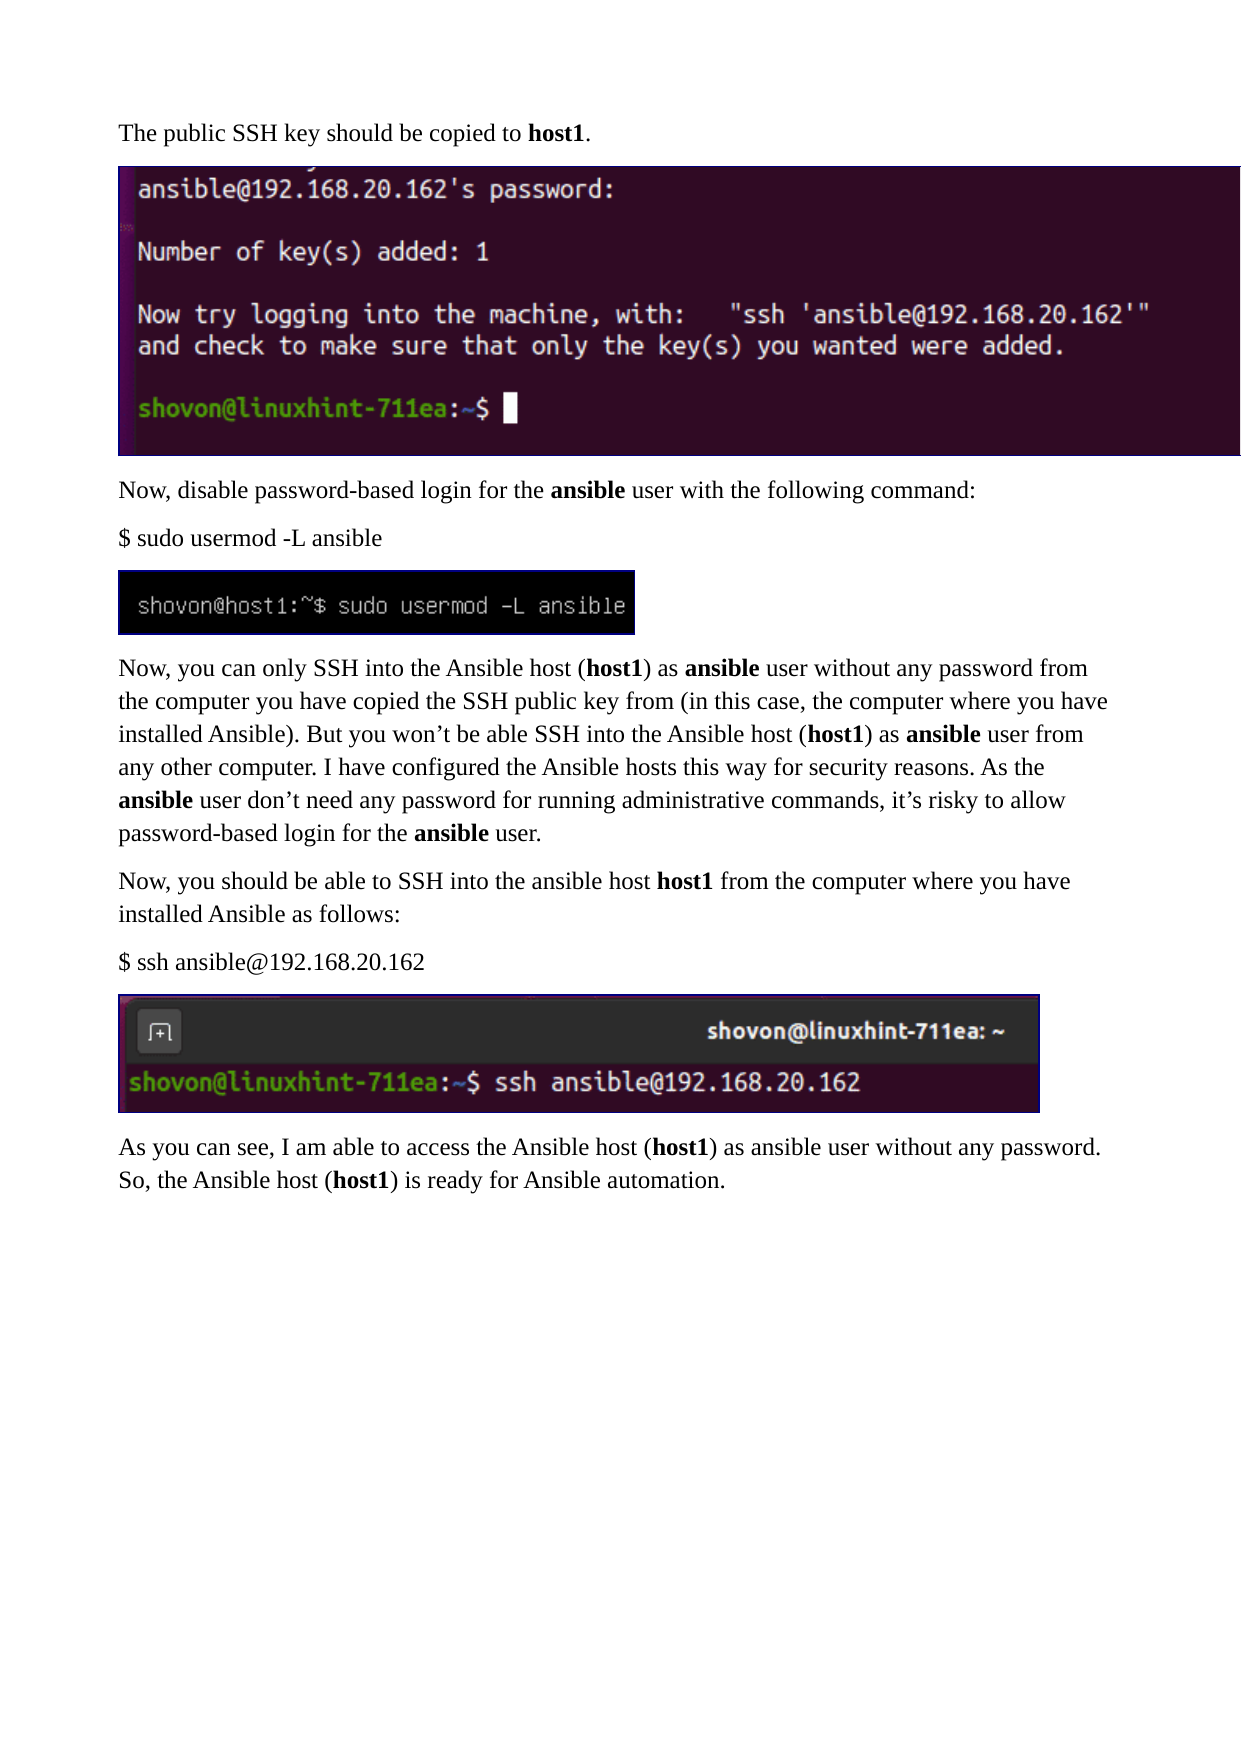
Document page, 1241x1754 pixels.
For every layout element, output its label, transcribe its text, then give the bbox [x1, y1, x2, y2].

text $ sudo usermod -L ansible [118, 523, 1122, 552]
text As you can see, I am able to access the Ansible host (host1) as ansible user without any password. So, the Ansible host (host1) is ready for Ansible automation. [118, 1132, 1122, 1194]
text The public SSH key should be copied to host1. [118, 118, 1122, 147]
picture [120, 996, 1038, 1112]
picture [120, 572, 634, 633]
text Now, you can only SSH into the Ansible host (host1) as ansible user without any password from the computer you have copied the SSH public key from (in this case, the computer where you have installed Ansible). But you won’t be able SSH into the Ansible host (host1) as ansible user from any other computer. I have configured the Ansible hosts this way for security reasons. As the ansible user don’t need any password for running administrative commands, it’s risky to allow password-based login for the ansible user. [118, 653, 1122, 847]
text $ ssh ansible@192.168.20.162 [118, 947, 1122, 975]
text Now, you should be able to SSH into the ansible host host1 from the computer where you have installed Ansible as follows: [118, 866, 1122, 928]
picture [120, 167, 1241, 455]
text Now, disable password-based login for the ansible user with the following command: [118, 475, 1122, 504]
